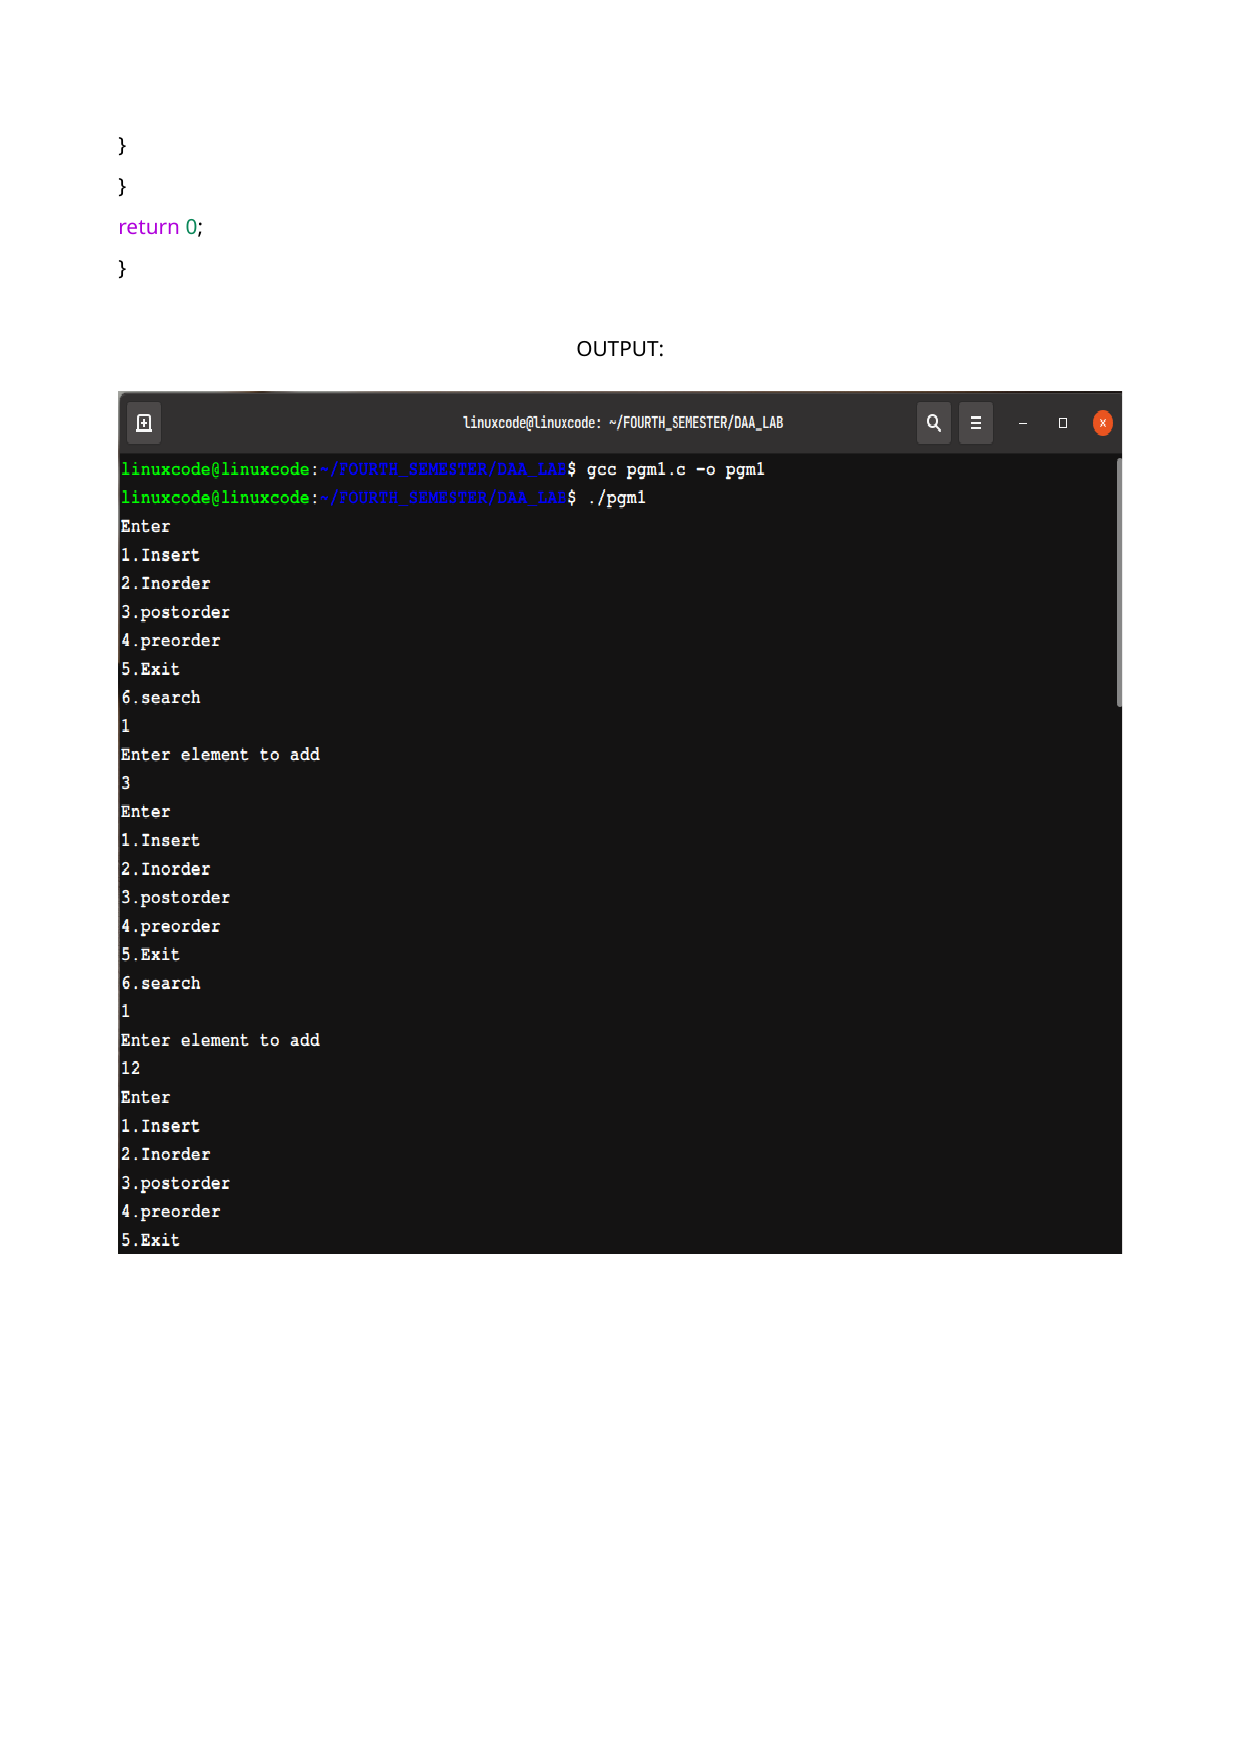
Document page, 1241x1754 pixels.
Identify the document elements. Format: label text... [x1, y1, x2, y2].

picture [118, 391, 1123, 1254]
text } [118, 118, 1122, 159]
text return 0; [118, 199, 1122, 240]
text OUTPUT: [118, 322, 1122, 362]
text } [118, 240, 1122, 281]
text } [118, 159, 1122, 199]
